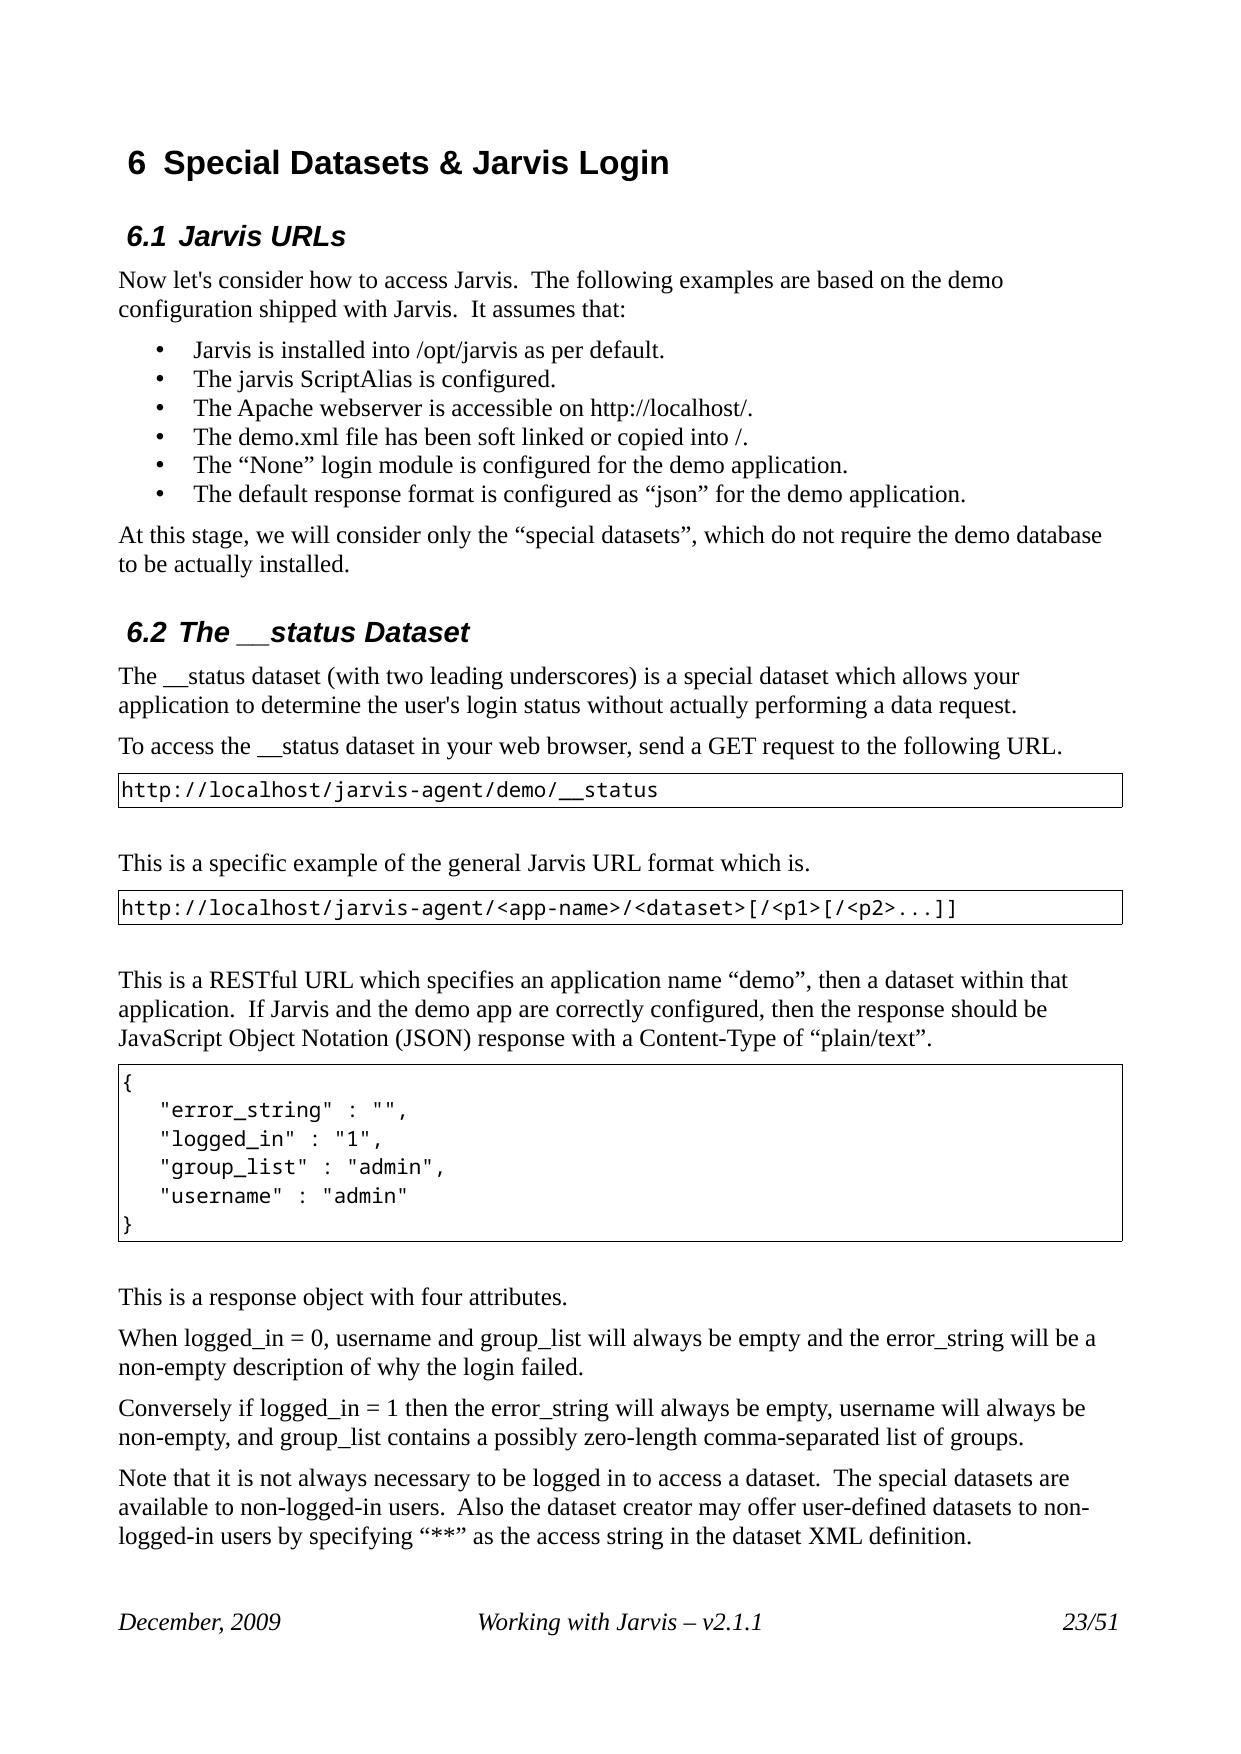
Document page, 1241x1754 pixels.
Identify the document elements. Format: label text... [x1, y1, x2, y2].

text To access the __status dataset in your web browser, send a GET request to the following URL. [118, 731, 1122, 760]
text When logged_in = 0, username and group_list will always be empty and the error_string will be a non-empty description of why the login failed. [118, 1323, 1122, 1381]
text { [119, 1065, 1122, 1092]
text Note that it is not always necessary to be logged in to access a dataset. The special datasets are available to non-logged-in users. Also the dataset creator may offer user-defined datasets to non-logged-in users by specifying “**” as the access string in the dataset XML definition. [118, 1463, 1122, 1549]
text "username" : "admin" [119, 1178, 1122, 1206]
text "group_list" : "admin", [119, 1149, 1122, 1178]
text http://localhost/jarvis-agent/demo/__status [119, 774, 1122, 807]
list The Apache webserver is accessible on http://localhost/. [156, 393, 1122, 422]
text This is a response object with four attributes. [118, 1282, 1122, 1311]
subtitle Jarvis URLs [118, 219, 1122, 253]
list The “None” login module is configured for the demo application. [156, 450, 1122, 479]
text Conversely if logged_in = 1 then the error_string will always be empty, username will always be non-empty, and group_list contains a possibly zero-length comma-separated list of groups. [118, 1393, 1122, 1451]
text Now let's consider how to access Jarvis. The following examples are based on the demo configuration shipped with Jarvis. It assumes that: [118, 265, 1122, 323]
subtitle The __status Dataset [118, 615, 1122, 649]
text At this stage, we will consider only the “special datasets”, which do not require the demo database to be actually installed. [118, 520, 1122, 578]
text "error_string" : "", [119, 1092, 1122, 1121]
list The demo.xml file has been soft linked or copied into /. [156, 422, 1122, 450]
text The __status dataset (with two leading underscores) is a special dataset which allows your application to determine the user's login status without actually performing a data request. [118, 661, 1122, 719]
text This is a specific example of the general Jarvis URL format which is. [118, 848, 1122, 877]
list The jarvis ScriptAlias is configured. [156, 364, 1122, 393]
list The default response format is configured as “json” for the demo application. [156, 479, 1122, 508]
text } [119, 1206, 1122, 1241]
subtitle Special Datasets & Jarvis Login [118, 143, 1122, 182]
text http://localhost/jarvis-agent/<app-name>/<dataset>[/<p1>[/<p2>...]] [119, 891, 1122, 924]
text This is a RESTful URL which specifies an application name “demo”, then a dataset within that application. If Jarvis and the demo app are correctly configured, then the response should be JavaScript Object Notation (JSON) response with a Content-Type of “plain/text”. [118, 965, 1122, 1052]
list Jarvis is installed into /opt/jarvis as per default. [156, 335, 1122, 364]
text "logged_in" : "1", [119, 1121, 1122, 1149]
